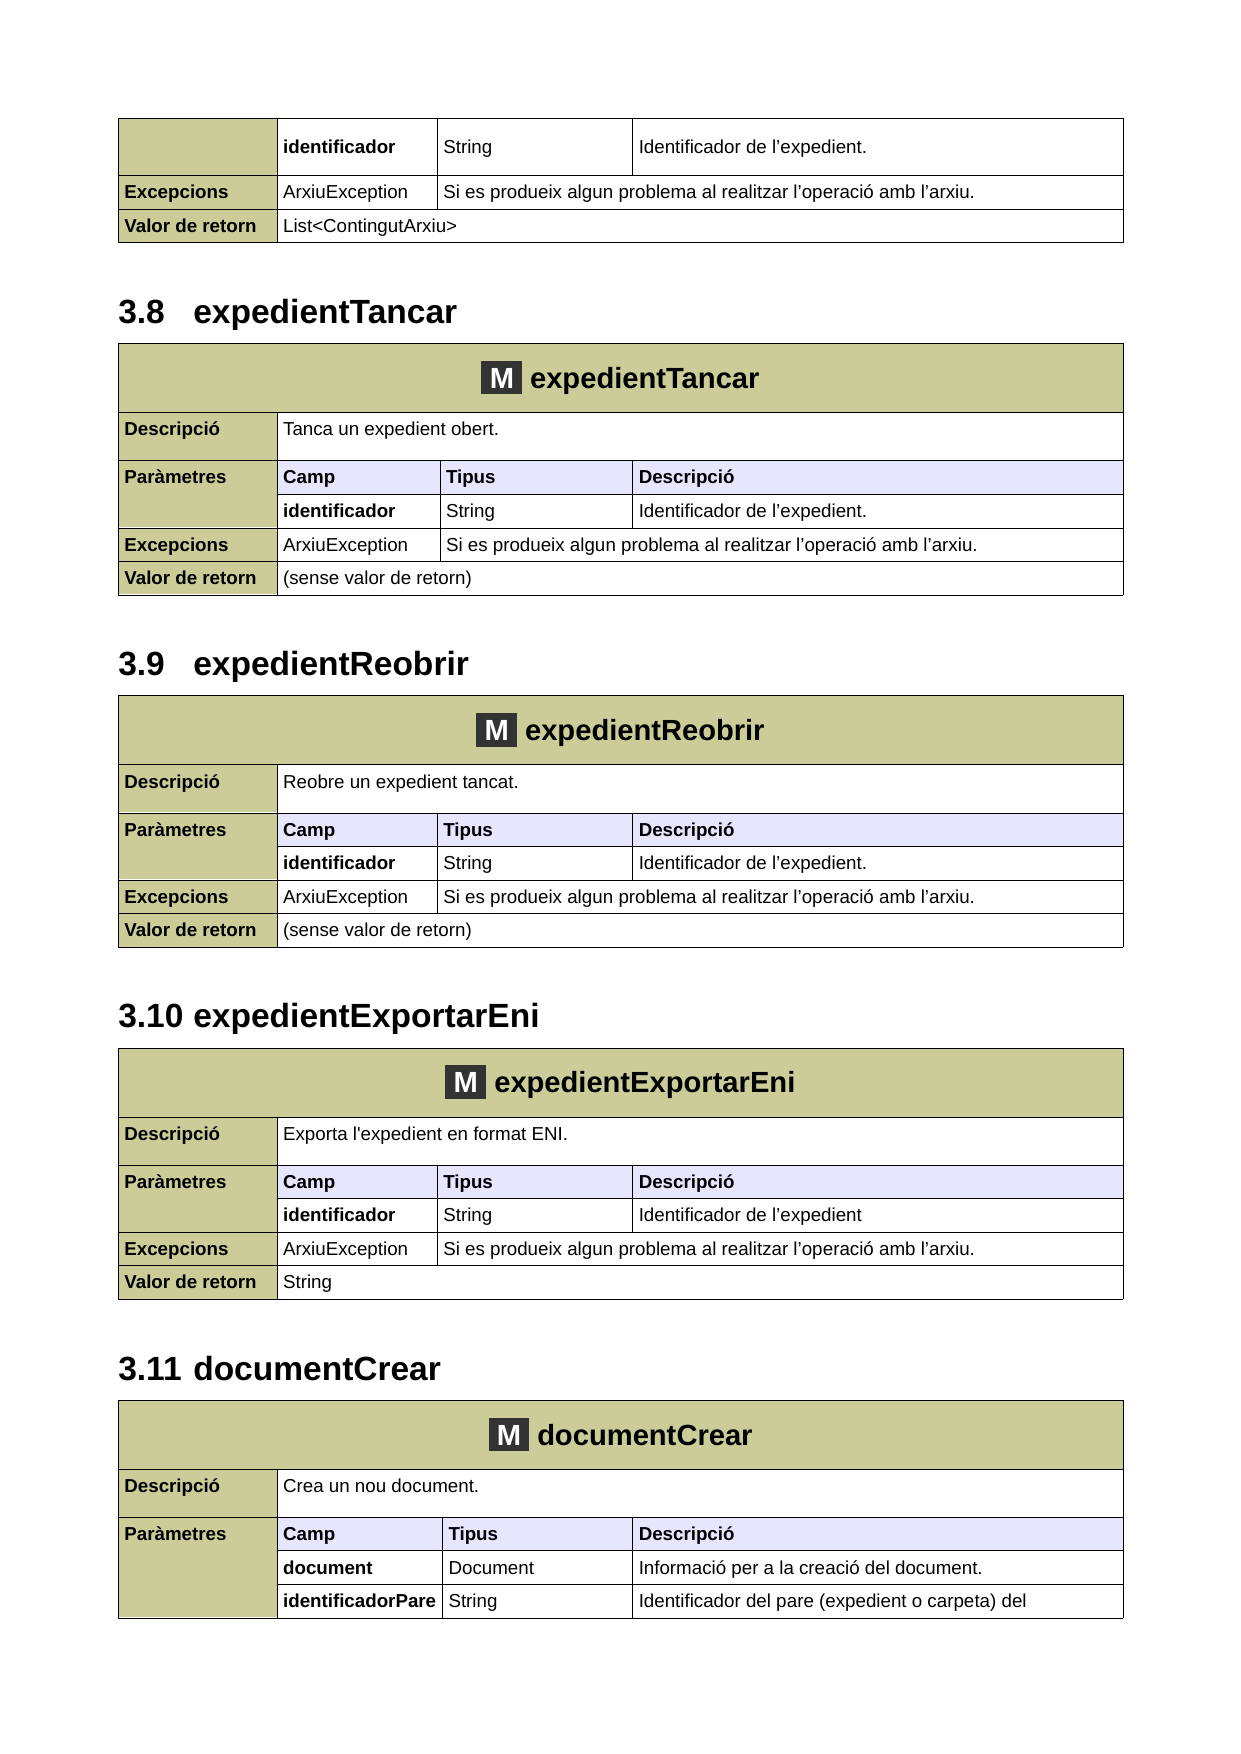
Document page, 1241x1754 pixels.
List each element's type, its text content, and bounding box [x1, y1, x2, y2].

subtitle expedientReobrir [118, 644, 1122, 683]
table_header M expedientReobrir [119, 696, 1123, 764]
table_cell Tipus [438, 1166, 632, 1198]
table_cell identificador [278, 495, 440, 527]
table_cell Camp [278, 1518, 442, 1550]
table_cell Valor de retorn [119, 562, 277, 594]
table_cell String [438, 1199, 632, 1232]
table_cell Tanca un expedient obert. [278, 413, 1123, 460]
table_cell ArxiuException [278, 881, 437, 913]
table_cell Paràmetres [119, 461, 277, 527]
table_cell Excepcions [119, 1233, 277, 1265]
table_cell Paràmetres [119, 814, 277, 879]
table_header M expedientTancar [119, 344, 1123, 412]
table_cell Camp [278, 814, 437, 846]
table_cell Descripció [119, 413, 277, 460]
table_cell ArxiuException [278, 176, 437, 209]
table_cell String [438, 119, 632, 175]
table_cell [119, 119, 277, 175]
table_cell Camp [278, 1166, 437, 1198]
table_cell Camp [278, 461, 440, 494]
table_cell Tipus [443, 1518, 632, 1550]
subtitle documentCrear [118, 1348, 1122, 1387]
table_cell identificadorPare [278, 1585, 442, 1617]
table_cell Tipus [438, 814, 632, 846]
subtitle expedientTancar [118, 292, 1122, 331]
table_cell Descripció [119, 1470, 277, 1517]
table_cell Paràmetres [119, 1166, 277, 1232]
table_cell Excepcions [119, 176, 277, 209]
table_cell identificador [278, 119, 437, 175]
table_cell Si es produeix algun problema al realitzar l’operació amb l’arxiu. [438, 176, 1123, 209]
table_header M documentCrear [119, 1401, 1123, 1469]
table_cell (sense valor de retorn) [278, 562, 1123, 594]
table_cell ArxiuException [278, 529, 440, 561]
table_cell Identificador de l’expedient [633, 1199, 1123, 1232]
table_cell Tipus [441, 461, 632, 494]
table_cell Si es produeix algun problema al realitzar l’operació amb l’arxiu. [441, 529, 1123, 561]
table_cell Document [443, 1551, 632, 1584]
table_cell Paràmetres [119, 1518, 277, 1617]
table_cell Crea un nou document. [278, 1470, 1123, 1517]
table_cell Descripció [633, 1518, 1123, 1550]
table_cell String [278, 1266, 1123, 1299]
table_cell Identificador de l’expedient. [633, 847, 1123, 879]
table_cell Valor de retorn [119, 210, 277, 242]
table_cell identificador [278, 1199, 437, 1232]
table_cell Descripció [119, 765, 277, 812]
table_cell List<ContingutArxiu> [278, 210, 1123, 242]
table_cell document [278, 1551, 442, 1584]
table_header M expedientExportarEni [119, 1049, 1123, 1117]
table_cell Reobre un expedient tancat. [278, 765, 1123, 812]
table_cell identificador [278, 847, 437, 879]
table_cell Descripció [633, 461, 1123, 494]
table_cell Si es produeix algun problema al realitzar l’operació amb l’arxiu. [438, 1233, 1123, 1265]
table_cell String [443, 1585, 632, 1617]
table_cell Valor de retorn [119, 914, 277, 947]
table_cell Si es produeix algun problema al realitzar l’operació amb l’arxiu. [438, 881, 1123, 913]
table_cell Excepcions [119, 881, 277, 913]
table_cell (sense valor de retorn) [278, 914, 1123, 947]
table_cell Descripció [633, 814, 1123, 846]
table_cell Identificador del pare (expedient o carpeta) del [633, 1585, 1123, 1617]
table_cell ArxiuException [278, 1233, 437, 1265]
table_cell String [438, 847, 632, 879]
table_cell String [441, 495, 632, 527]
table_cell Informació per a la creació del document. [633, 1551, 1123, 1584]
table_cell Exporta l'expedient en format ENI. [278, 1118, 1123, 1165]
table_cell Excepcions [119, 529, 277, 561]
table_cell Valor de retorn [119, 1266, 277, 1299]
table_cell Identificador de l’expedient. [633, 119, 1123, 175]
subtitle expedientExportarEni [118, 996, 1122, 1035]
table_cell Identificador de l’expedient. [633, 495, 1123, 527]
table_cell Descripció [633, 1166, 1123, 1198]
table_cell Descripció [119, 1118, 277, 1165]
